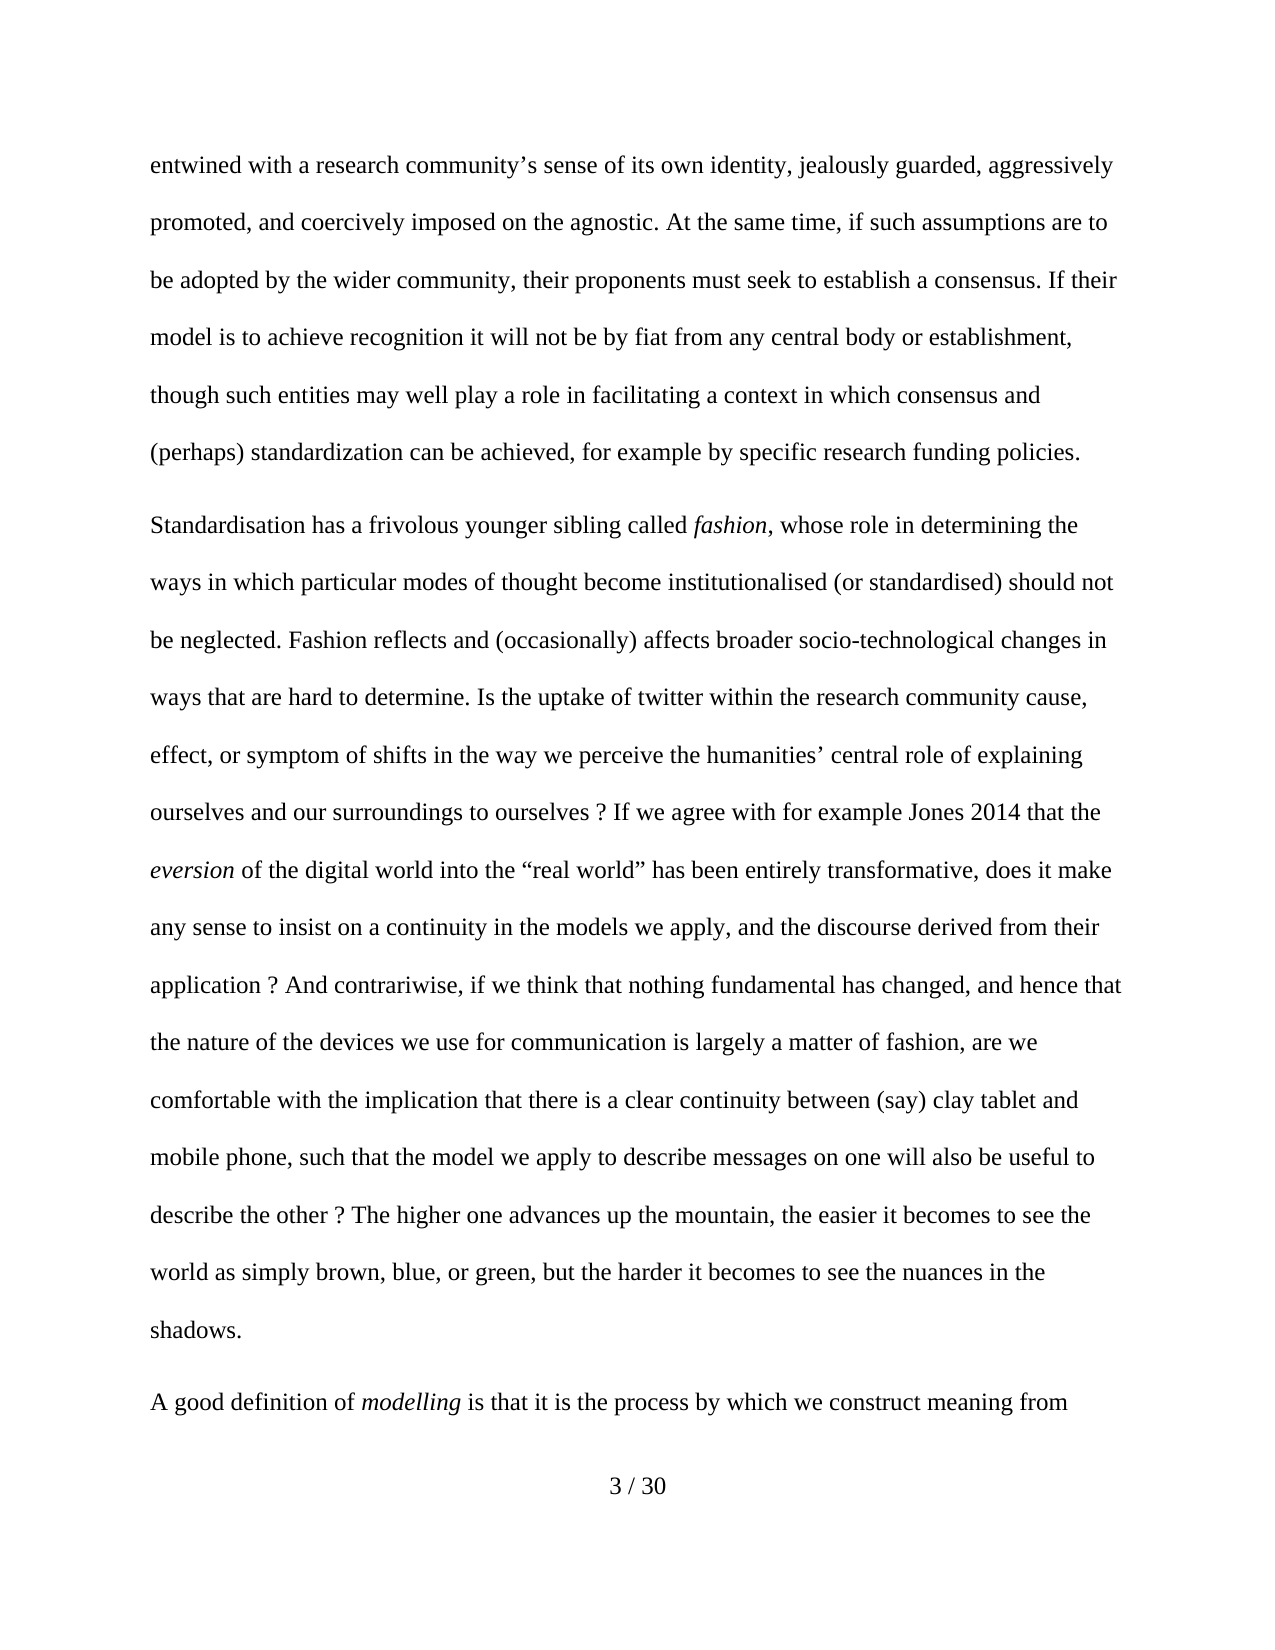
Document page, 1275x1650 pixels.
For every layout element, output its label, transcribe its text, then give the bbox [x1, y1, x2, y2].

text Standardisation has a frivolous younger sibling called fashion, whose role in determining the ways in which particular modes of thought become institutionalised (or standardised) should not be neglected. Fashion reflects and (occasionally) affects broader socio-technological changes in ways that are hard to determine. Is the uptake of twitter within the research community cause, effect, or symptom of shifts in the way we perceive the humanities’ central role of explaining ourselves and our surroundings to ourselves ? If we agree with for example Jones 2014 that the eversion of the digital world into the “real world” has been entirely transformative, does it make any sense to insist on a continuity in the models we apply, and the discourse derived from their application ? And contrariwise, if we think that nothing fundamental has changed, and hence that the nature of the devices we use for communication is largely a matter of fashion, are we comfortable with the implication that there is a clear continuity between (say) clay tablet and mobile phone, such that the model we apply to describe messages on one will also be useful to describe the other ? The higher one advances up the mountain, the easier it becomes to see the world as simply brown, blue, or green, but the harder it becomes to see the nuances in the shadows. [150, 510, 1125, 1343]
text A good definition of modelling is that it is the process by which we construct meaning from [150, 1387, 1125, 1416]
text entwined with a research community’s sense of its own identity, jealously guarded, aggressively promoted, and coercively imposed on the agnostic. At the same time, if such assumptions are to be adopted by the wider community, their proponents must seek to establish a consensus. If their model is to achieve recognition it will not be by fiat from any central body or establishment, though such entities may well play a role in facilitating a context in which consensus and (perhaps) standardization can be achieved, for example by specific research funding policies. [150, 150, 1125, 466]
